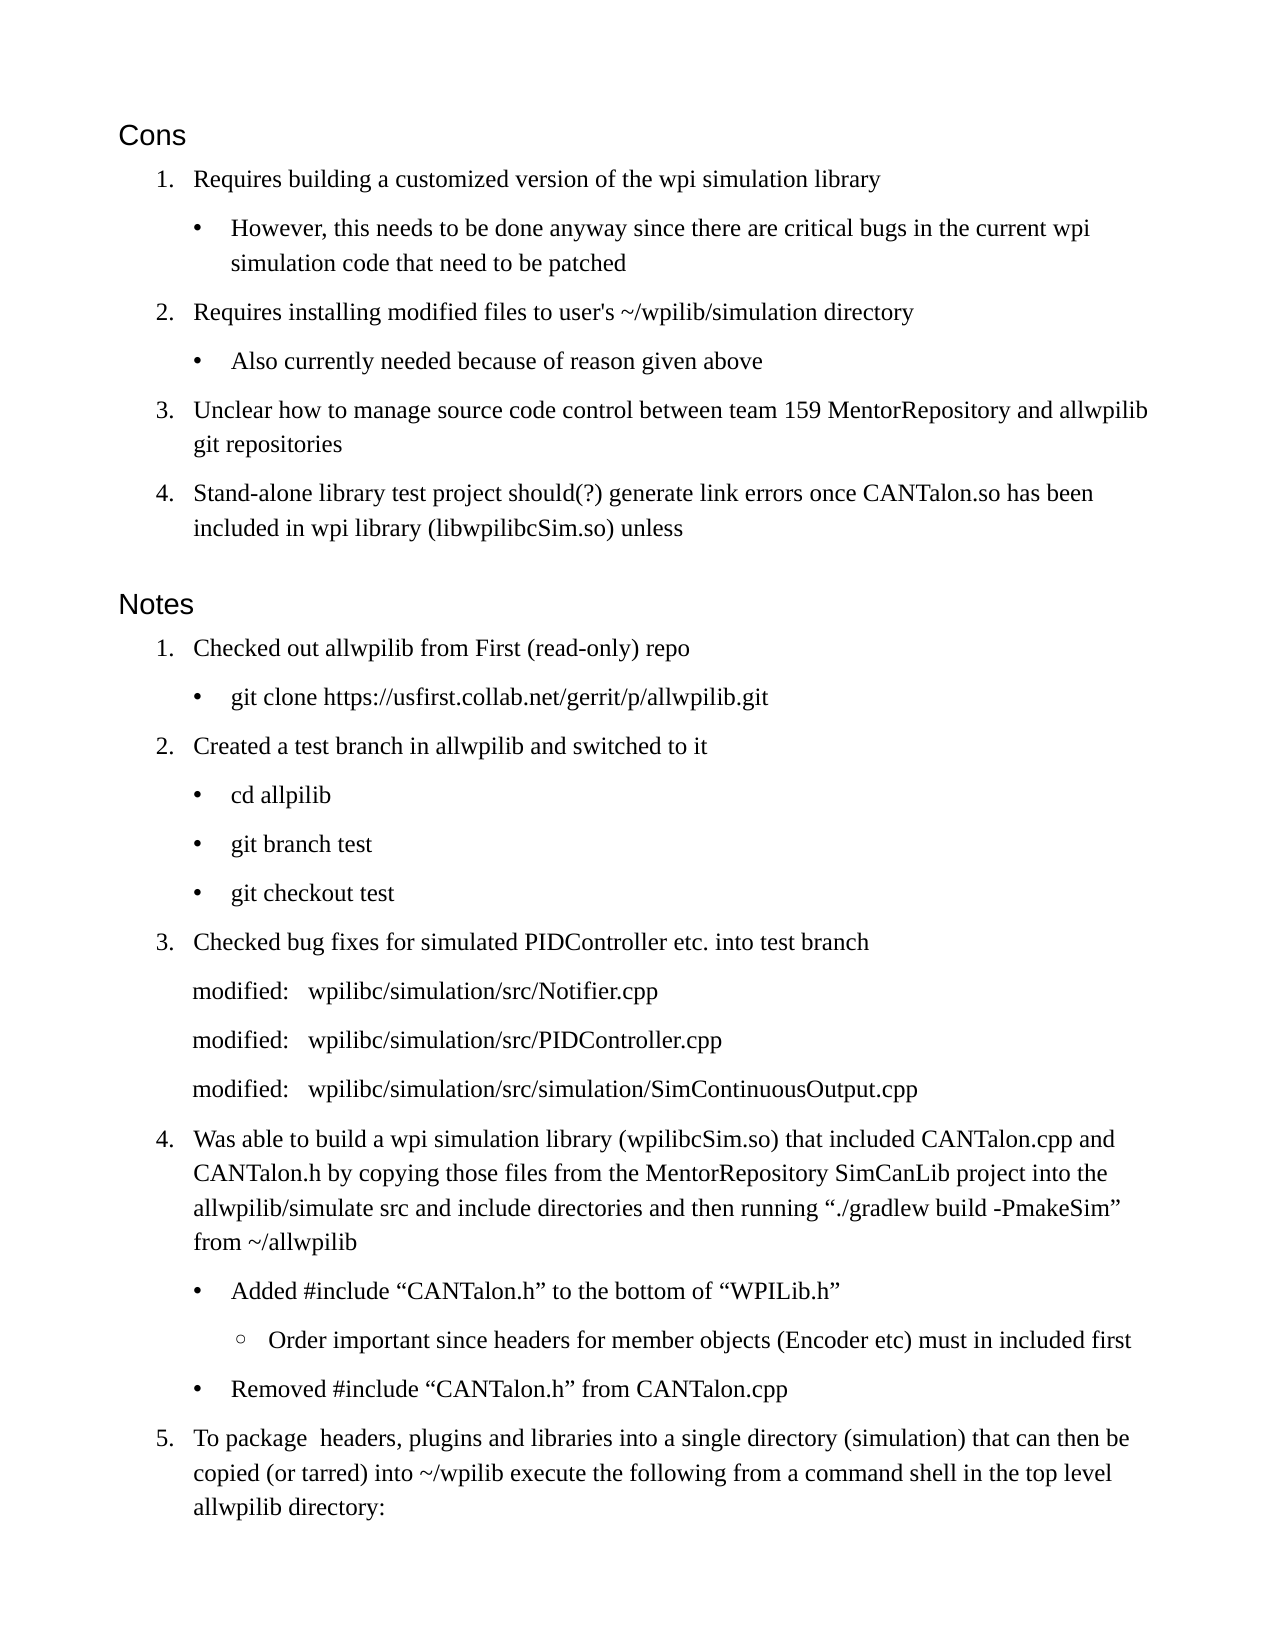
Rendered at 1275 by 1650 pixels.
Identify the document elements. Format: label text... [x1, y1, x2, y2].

subtitle Cons [118, 118, 1157, 152]
subtitle Notes [118, 587, 1157, 621]
list Stand-alone library test project should(?) generate link errors once CANTalon.so has been included in wpi library (libwpilibcSim.so) unless [156, 478, 1157, 542]
text modified: wpilibc/simulation/src/simulation/SimContinuousOutput.cpp [118, 1074, 1157, 1103]
list Order important since headers for member objects (Encoder etc) must in included first [231, 1325, 1157, 1354]
list However, this needs to be done anyway since there are critical bugs in the current wpi simulation code that need to be patched [193, 213, 1157, 276]
list Added #include “CANTalon.h” to the bottom of “WPILib.h” [193, 1276, 1157, 1305]
list To package headers, plugins and libraries into a single directory (simulation) that can then be copied (or tarred) into ~/wpilib execute the following from a command shell in the top level allwpilib directory: [156, 1423, 1157, 1521]
list Created a test branch in allwpilib and switched to it [156, 731, 1157, 760]
list Checked out allwpilib from First (read-only) repo [156, 633, 1157, 662]
list Unclear how to manage source code control between team 159 MentorRepository and allwpilib git repositories [156, 395, 1157, 458]
list git branch test [193, 829, 1157, 858]
text modified: wpilibc/simulation/src/PIDController.cpp [118, 1026, 1157, 1054]
list Requires building a customized version of the wpi simulation library [156, 164, 1157, 193]
list Also currently needed because of reason given above [193, 346, 1157, 374]
list git checkout test [193, 878, 1157, 907]
list Checked bug fixes for simulated PIDController etc. into test branch [156, 927, 1157, 956]
list Requires installing modified files to user's ~/wpilib/simulation directory [156, 297, 1157, 326]
list Removed #include “CANTalon.h” from CANTalon.cpp [193, 1374, 1157, 1403]
list Was able to build a wpi simulation library (wpilibcSim.so) that included CANTalon.cpp and CANTalon.h by copying those files from the MentorRepository SimCanLib project into the allwpilib/simulate src and include directories and then running “./gradlew build -PmakeSim” from ~/allwpilib [156, 1124, 1157, 1256]
list cd allpilib [193, 780, 1157, 809]
list git clone https://usfirst.collab.net/gerrit/p/allwpilib.git [193, 682, 1157, 711]
text modified: wpilibc/simulation/src/Notifier.cpp [118, 976, 1157, 1005]
